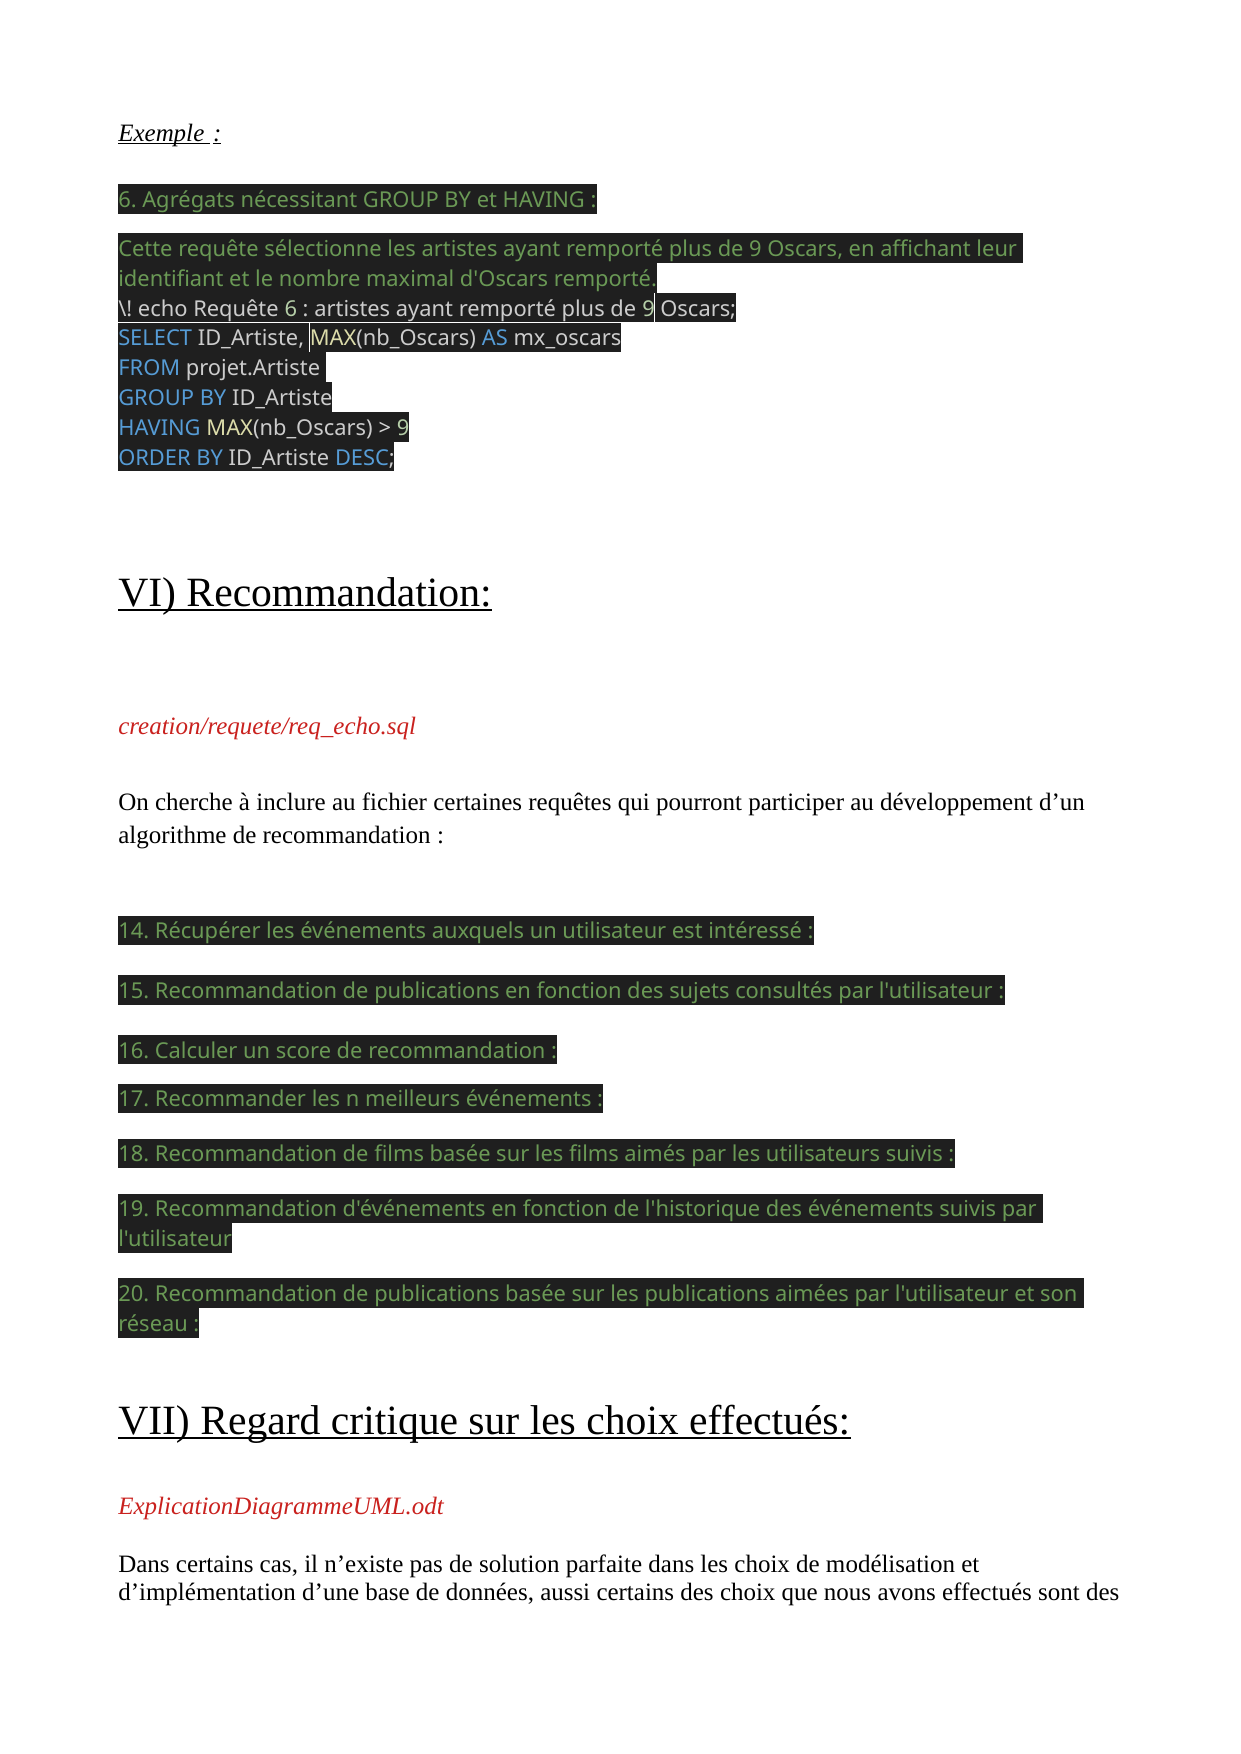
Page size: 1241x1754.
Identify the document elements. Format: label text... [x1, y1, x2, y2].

text VII) Regard critique sur les choix effectués: [118, 1395, 1122, 1443]
text 17. Recommander les n meilleurs événements : [118, 1083, 1122, 1113]
text GROUP BY ID_Artiste [118, 382, 1122, 412]
text ORDER BY ID_Artiste DESC; [118, 442, 1122, 471]
text FROM projet.Artiste [118, 352, 1122, 382]
text 16. Calculer un score de recommandation : [118, 1035, 1122, 1064]
text 15. Recommandation de publications en fonction des sujets consultés par l'utilisateur : [118, 975, 1122, 1005]
text Cette requête sélectionne les artistes ayant remporté plus de 9 Oscars, en affichant leur identifiant et le nombre maximal d'Oscars remporté. [118, 233, 1122, 293]
text VI) Recommandation: [118, 567, 1122, 615]
text creation/requete/req_echo.sql [118, 711, 1122, 740]
text 14. Récupérer les événements auxquels un utilisateur est intéressé : [118, 916, 1122, 945]
text \! echo Requête 6 : artistes ayant remporté plus de 9 Oscars; [118, 293, 1122, 322]
text SELECT ID_Artiste, MAX(nb_Oscars) AS mx_oscars [118, 322, 1122, 352]
text ExplicationDiagrammeUML.odt [118, 1491, 1122, 1520]
text Dans certains cas, il n’existe pas de solution parfaite dans les choix de modélisation et d’implémentation d’une base de données, aussi certains des choix que nous avons effectués sont des [118, 1549, 1122, 1606]
text 20. Recommandation de publications basée sur les publications aimées par l'utilisateur et son réseau : [118, 1278, 1122, 1338]
text 18. Recommandation de films basée sur les films aimés par les utilisateurs suivis : [118, 1138, 1122, 1168]
text 19. Recommandation d'événements en fonction de l'historique des événements suivis par l'utilisateur [118, 1193, 1122, 1253]
text Exemple : 6. Agrégats nécessitant GROUP BY et HAVING : [118, 118, 1122, 214]
text On cherche à inclure au fichier certaines requêtes qui pourront participer au développement d’un algorithme de recommandation : [118, 787, 1122, 849]
text HAVING MAX(nb_Oscars) > 9 [118, 412, 1122, 442]
